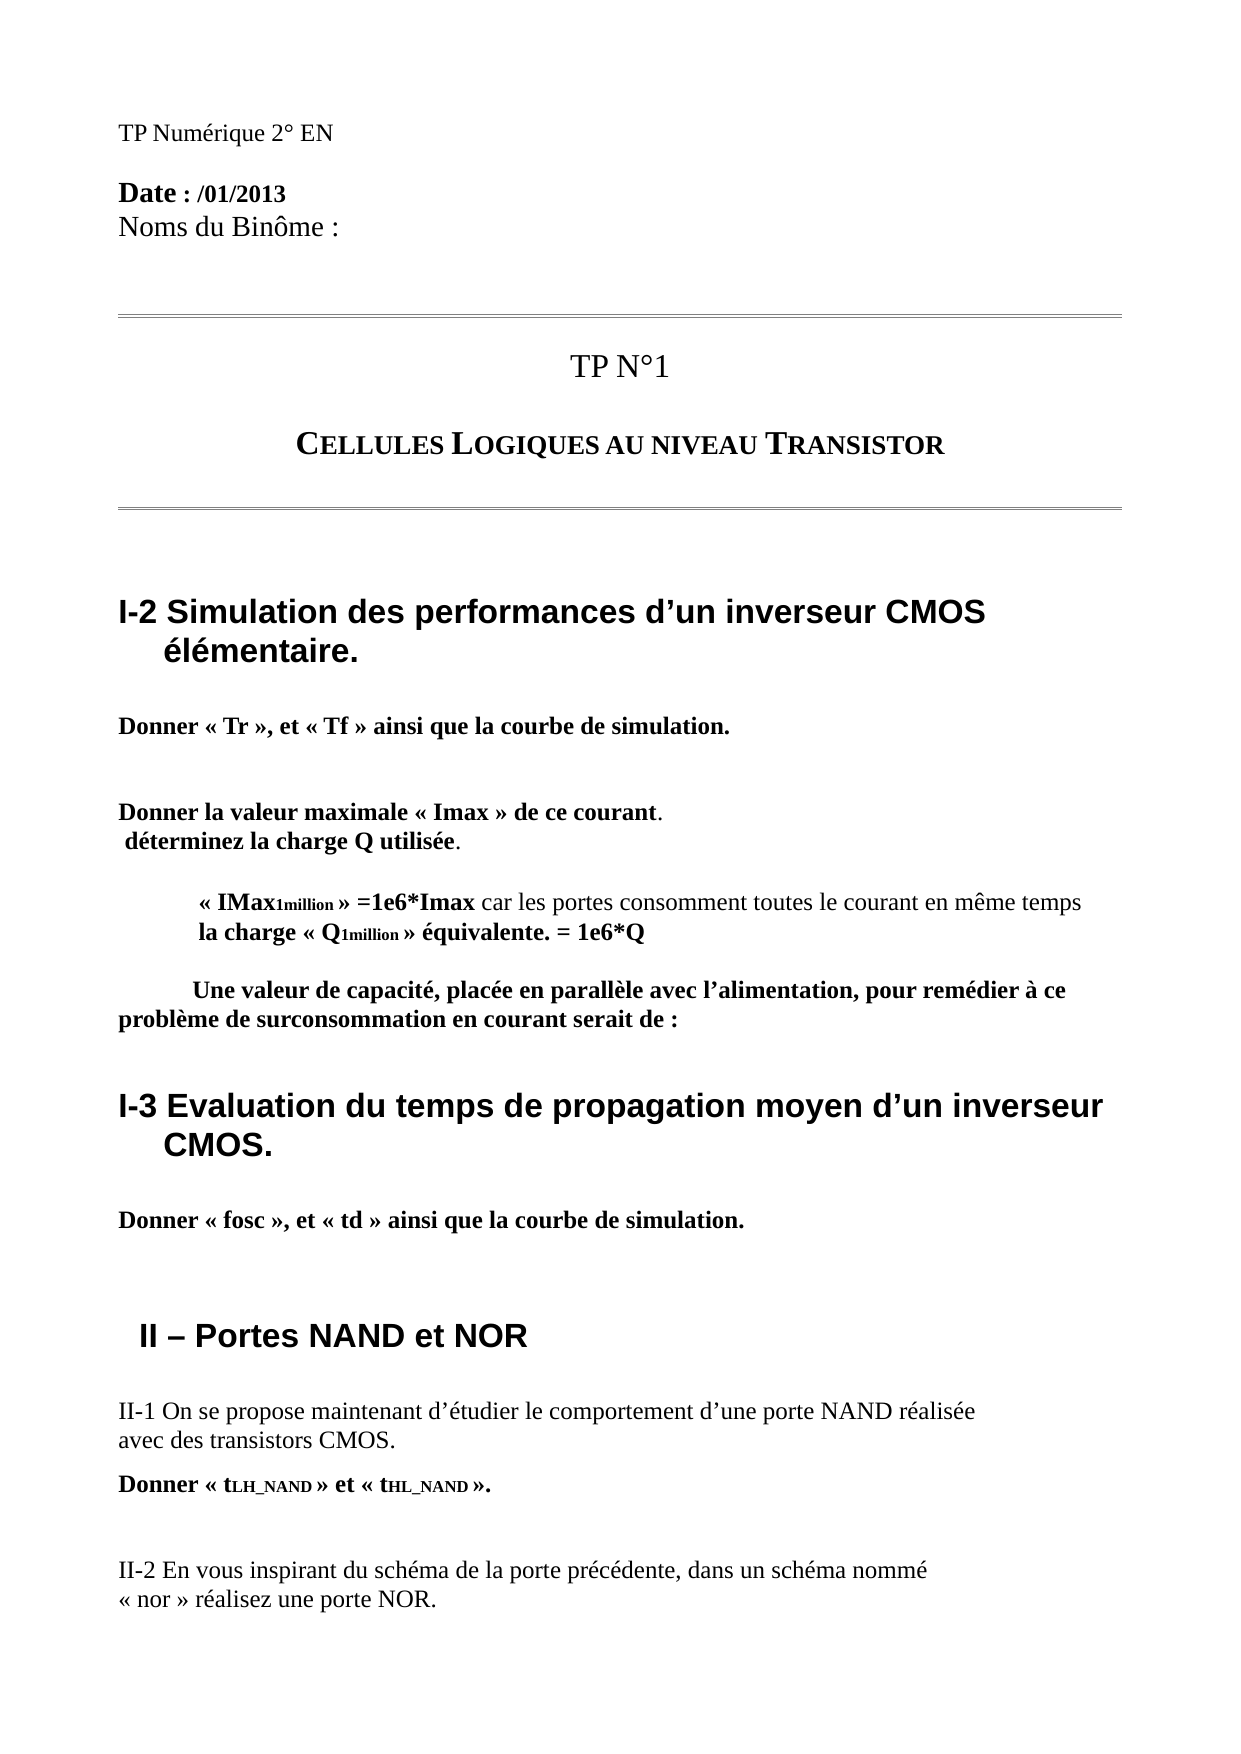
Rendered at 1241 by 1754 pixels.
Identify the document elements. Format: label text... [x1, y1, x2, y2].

subtitle I-2 Simulation des performances d’un inverseur CMOS élémentaire. [118, 592, 1122, 670]
text Donner « Tr », et « Tf » ainsi que la courbe de simulation. [118, 711, 1122, 740]
text problème de surconsommation en courant serait de : [118, 1004, 1122, 1032]
text TP N°1 [118, 346, 1122, 385]
text CELLULES LOGIQUES AU NIVEAU TRANSISTOR [118, 423, 1122, 461]
text II-2 En vous inspirant du schéma de la porte précédente, dans un schéma nommé [118, 1555, 1122, 1584]
subtitle I-3 Evaluation du temps de propagation moyen d’un inverseur CMOS. [118, 1086, 1122, 1163]
text avec des transistors CMOS. [118, 1425, 1122, 1453]
text Une valeur de capacité, placée en parallèle avec l’alimentation, pour remédier à ce [118, 975, 1122, 1004]
text Noms du Binôme : [118, 209, 1122, 243]
text Donner « tLH_NAND » et « tHL_NAND ». [118, 1469, 1122, 1498]
text Donner « fosc », et « td » ainsi que la courbe de simulation. [118, 1205, 1122, 1233]
text la charge « Q1million » équivalente. = 1e6*Q [118, 917, 1122, 946]
text déterminez la charge Q utilisée. [118, 826, 1122, 855]
text « IMax1million » =1e6*Imax car les portes consomment toutes le courant en même temps [118, 883, 1122, 917]
text « nor » réalisez une porte NOR. [118, 1584, 1122, 1613]
subtitle II – Portes NAND et NOR [118, 1316, 1122, 1355]
text II-1 On se propose maintenant d’étudier le comportement d’une porte NAND réalisée [118, 1396, 1122, 1425]
text Date : /01/2013 [118, 176, 1122, 209]
text Donner la valeur maximale « Imax » de ce courant. [118, 797, 1122, 826]
text TP Numérique 2° EN [118, 118, 1122, 147]
